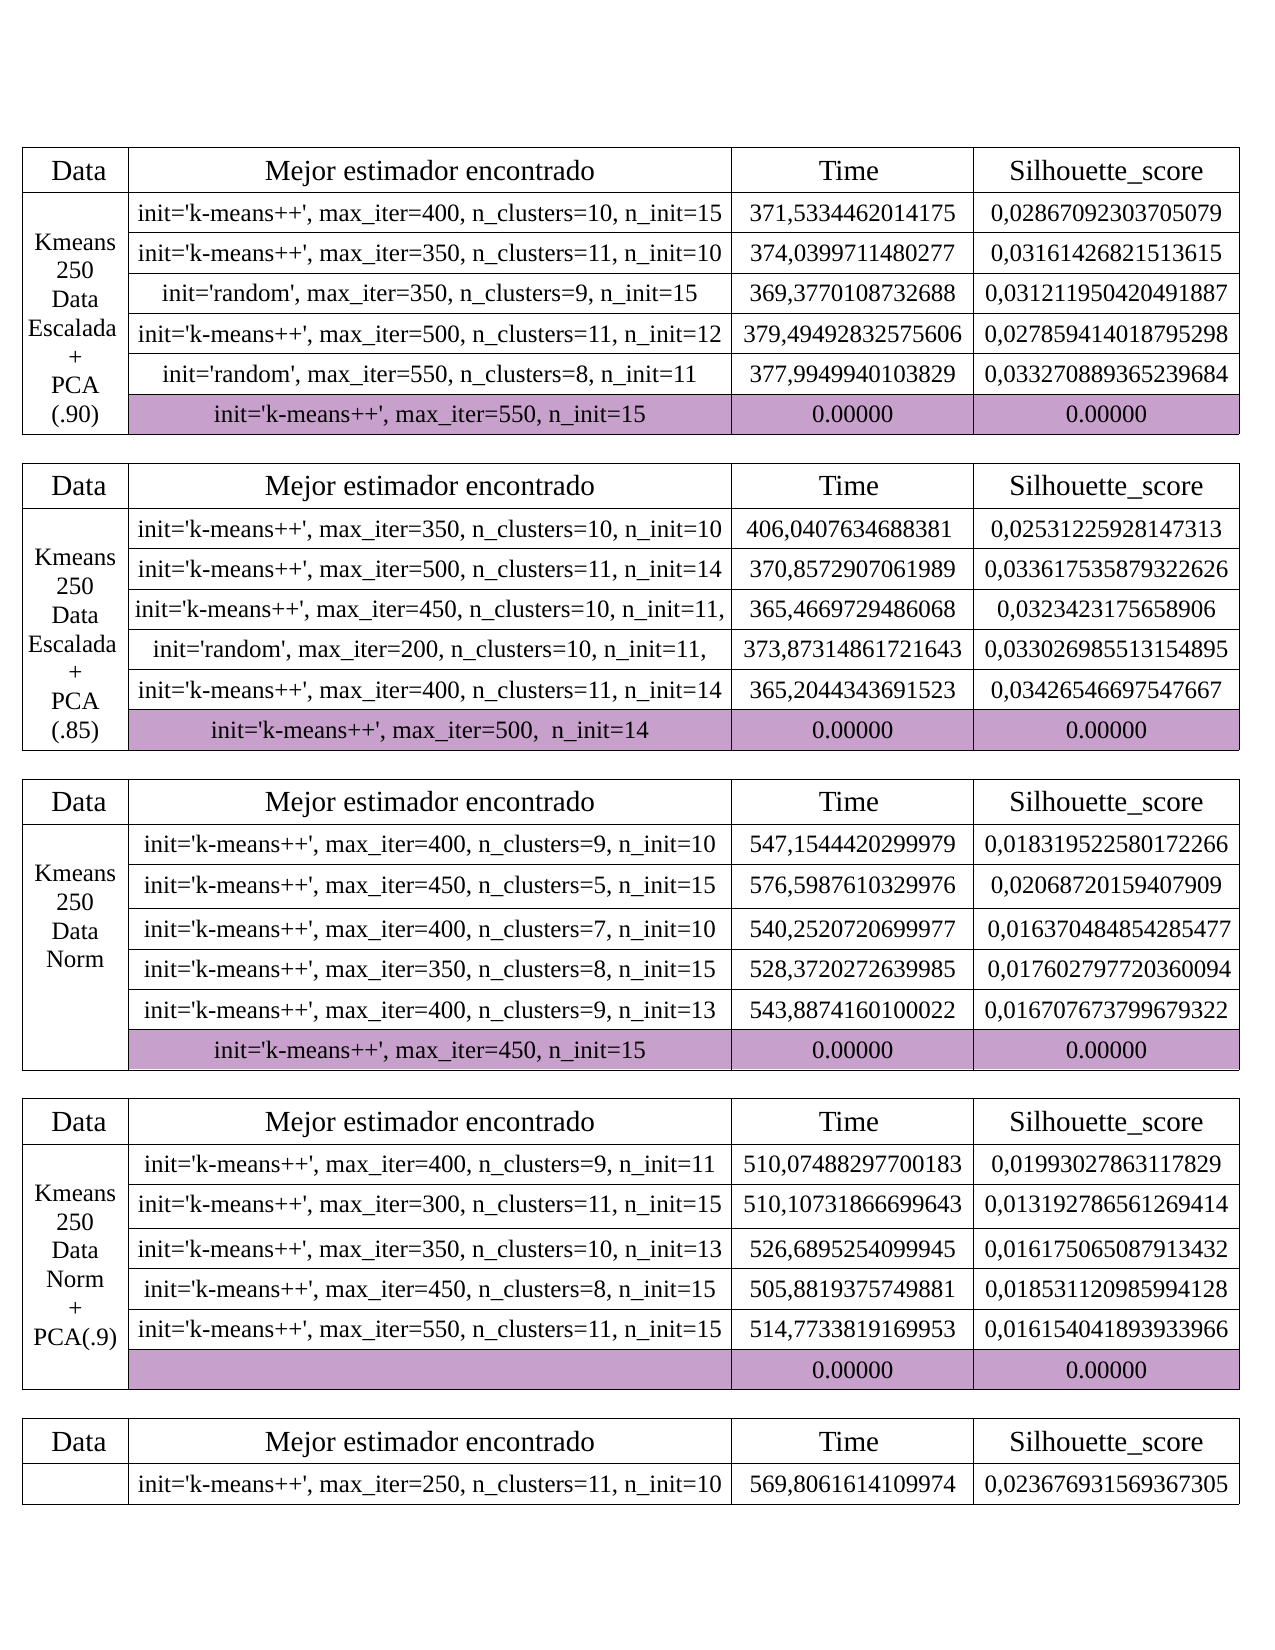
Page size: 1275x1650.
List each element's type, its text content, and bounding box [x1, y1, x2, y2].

table_cell 543,8874160100022 [732, 990, 973, 1029]
table_header Time [732, 780, 973, 824]
table_cell 510,07488297700183 [732, 1145, 973, 1184]
table_cell init='k-means++', max_iter=350, n_clusters=10, n_init=13 [129, 1229, 731, 1268]
table_cell init='k-means++', max_iter=450, n_init=15 [129, 1030, 731, 1069]
table_header Silhouette_score [974, 464, 1239, 508]
table_cell 376,28852 [732, 710, 973, 750]
table_cell init='k-means++', max_iter=550, n_init=15 [129, 395, 731, 434]
table_cell init='k-means++', max_iter=400, n_clusters=10, n_init=15 [129, 193, 731, 232]
table_cell 547,1544420299979 [732, 825, 973, 864]
table_cell 540,2520720699977 [732, 909, 973, 948]
table_header Time [732, 1419, 973, 1463]
table_cell 547,25294 [732, 1030, 973, 1069]
table_cell init='k-means++', max_iter=450, n_clusters=10, n_init=11, [129, 590, 731, 629]
table_cell Kmeans 250 Data Escalada + PCA (.90) [23, 193, 128, 434]
table_cell 0,023676931569367305 [974, 1464, 1239, 1503]
table_header Mejor estimador encontrado [129, 1419, 731, 1463]
table_cell 0,02867092303705079 [974, 193, 1239, 232]
table_cell Kmeans 250 Data Norm + PCA(.9) [23, 1145, 128, 1389]
table_header Mejor estimador encontrado [129, 780, 731, 824]
table_cell 0,016707673799679322 [974, 990, 1239, 1029]
table_cell [23, 1464, 128, 1503]
table_cell init='k-means++', max_iter=400, n_clusters=9, n_init=10 [129, 825, 731, 864]
table_header Time [732, 464, 973, 508]
table_header Time [732, 1099, 973, 1143]
table_cell 379,49492832575606 [732, 314, 973, 353]
table_cell 0,016154041893933966 [974, 1310, 1239, 1349]
table_cell init='k-means++', max_iter=400, n_clusters=9, n_init=11 [129, 1145, 731, 1184]
table_cell 377,9949940103829 [732, 354, 973, 393]
table_cell 0,0323423175658906 [974, 590, 1239, 629]
table_header Silhouette_score [974, 780, 1239, 824]
table_cell 513,50541 [732, 1350, 973, 1389]
table_header Mejor estimador encontrado [129, 1099, 731, 1143]
table_cell 365,4669729486068 [732, 590, 973, 629]
table_cell 528,3720272639985 [732, 950, 973, 989]
table_cell Kmeans 250 Data Escalada + PCA (.85) [23, 509, 128, 750]
table_cell 365,2044343691523 [732, 670, 973, 709]
table_cell init='k-means++', max_iter=250, n_clusters=11, n_init=10 [129, 1464, 731, 1503]
table_cell init='k-means++', max_iter=350, n_clusters=8, n_init=15 [129, 950, 731, 989]
table_cell init='k-means++', max_iter=500, n_clusters=11, n_init=12 [129, 314, 731, 353]
table_cell 0,016370484854285477 [974, 909, 1239, 948]
table_cell 369,3770108732688 [732, 274, 973, 313]
table_cell init='k-means++', max_iter=350, n_clusters=10, n_init=10 [129, 509, 731, 548]
table_cell 0,01794 [974, 1030, 1239, 1069]
table_header Silhouette_score [974, 148, 1239, 192]
table_cell 374,48807 [732, 395, 973, 434]
table_header Data [23, 1099, 128, 1143]
table_cell 0,01993027863117829 [974, 1145, 1239, 1184]
table_cell init='random', max_iter=550, n_clusters=8, n_init=11 [129, 354, 731, 393]
table_cell 0,03161426821513615 [974, 233, 1239, 273]
table_cell 0,017602797720360094 [974, 950, 1239, 989]
table_header Time [732, 148, 973, 192]
table_cell 370,8572907061989 [732, 549, 973, 588]
table_cell 0,018531120985994128 [974, 1269, 1239, 1309]
table_cell 0,02068720159407909 [974, 865, 1239, 908]
table_header Silhouette_score [974, 1419, 1239, 1463]
table_cell 0,02531225928147313 [974, 509, 1239, 548]
table_cell 510,10731866699643 [732, 1185, 973, 1228]
table_cell 505,8819375749881 [732, 1269, 973, 1309]
table_cell Kmeans 250 Data Norm [23, 825, 128, 1069]
table_cell init='k-means++', max_iter=300, n_clusters=11, n_init=15 [129, 1185, 731, 1228]
table_cell 0,031211950420491887 [974, 274, 1239, 313]
table_cell 0,03171 [974, 710, 1239, 750]
table_cell init='k-means++', max_iter=400, n_clusters=9, n_init=13 [129, 990, 731, 1029]
table_cell 371,5334462014175 [732, 193, 973, 232]
table_cell init='k-means++', max_iter=400, n_clusters=7, n_init=10 [129, 909, 731, 948]
table_cell 0,013192786561269414 [974, 1185, 1239, 1228]
table_cell 526,6895254099945 [732, 1229, 973, 1268]
table_cell init='k-means++', max_iter=450, n_clusters=5, n_init=15 [129, 865, 731, 908]
table_header Data [23, 780, 128, 824]
table_cell 406,0407634688381 [732, 509, 973, 548]
table_cell 0,033617535879322626 [974, 549, 1239, 588]
table_header Data [23, 1419, 128, 1463]
table_cell 0,01680 [974, 1350, 1239, 1389]
table_cell 0,018319522580172266 [974, 825, 1239, 864]
table_cell 0,016175065087913432 [974, 1229, 1239, 1268]
table_cell init='k-means++', max_iter=550, n_clusters=11, n_init=15 [129, 1310, 731, 1349]
table_cell 0,027859414018795298 [974, 314, 1239, 353]
table_header Mejor estimador encontrado [129, 148, 731, 192]
table_cell 0,033026985513154895 [974, 630, 1239, 669]
table_cell init='random', max_iter=200, n_clusters=10, n_init=11, [129, 630, 731, 669]
table_header Mejor estimador encontrado [129, 464, 731, 508]
table_cell 374,0399711480277 [732, 233, 973, 273]
table_cell init='k-means++', max_iter=350, n_clusters=11, n_init=10 [129, 233, 731, 273]
table_cell init='k-means++', max_iter=500, n_init=14 [129, 710, 731, 750]
table_cell init='k-means++', max_iter=450, n_clusters=8, n_init=15 [129, 1269, 731, 1309]
table_cell init='k-means++', max_iter=400, n_clusters=11, n_init=14 [129, 670, 731, 709]
table_header Silhouette_score [974, 1099, 1239, 1143]
table_cell init='k-means++', max_iter=500, n_clusters=11, n_init=14 [129, 549, 731, 588]
table_cell 569,8061614109974 [732, 1464, 973, 1503]
table_cell [129, 1350, 731, 1389]
table_cell init='random', max_iter=350, n_clusters=9, n_init=15 [129, 274, 731, 313]
table_cell 576,5987610329976 [732, 865, 973, 908]
table_cell 0,03053 [974, 395, 1239, 434]
table_cell 0,033270889365239684 [974, 354, 1239, 393]
table_cell 514,7733819169953 [732, 1310, 973, 1349]
table_header Data [23, 464, 128, 508]
table_header Data [23, 148, 128, 192]
table_cell 373,87314861721643 [732, 630, 973, 669]
table_cell 0,03426546697547667 [974, 670, 1239, 709]
